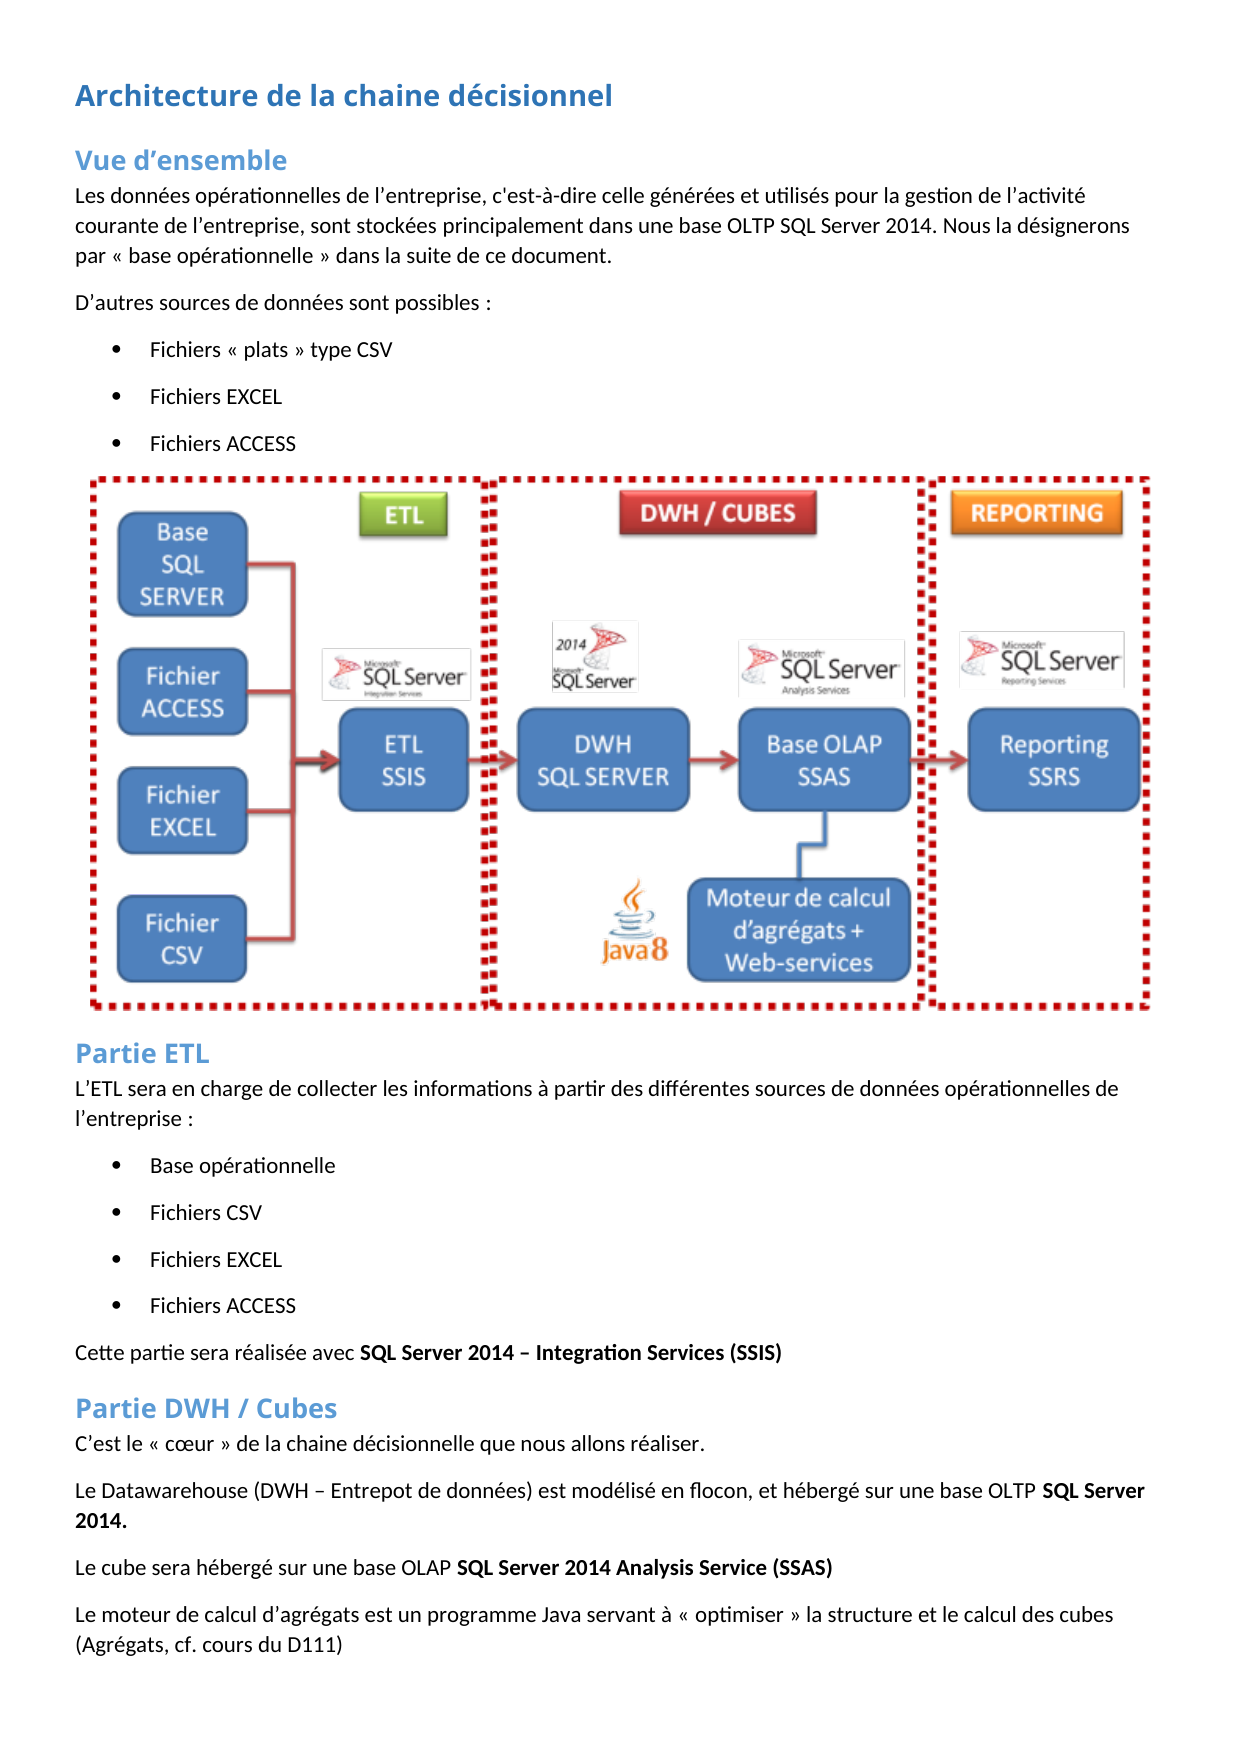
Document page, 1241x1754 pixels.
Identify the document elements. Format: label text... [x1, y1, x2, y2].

subtitle Partie ETL [75, 1034, 1165, 1071]
text Le cube sera hébergé sur une base OLAP SQL Server 2014 Analysis Service (SSAS) [75, 1553, 1165, 1581]
text L’ETL sera en charge de collecter les informations à partir des différentes sources de données opérationnelles de l’entreprise : [75, 1074, 1165, 1132]
subtitle Architecture de la chaine décisionnel [75, 75, 1165, 115]
picture [90, 476, 1151, 1011]
list Base opérationnelle [112, 1151, 1165, 1179]
list Fichiers EXCEL [112, 1245, 1165, 1273]
list Fichiers EXCEL [112, 382, 1165, 410]
text Cette partie sera réalisée avec SQL Server 2014 – Integration Services (SSIS) [75, 1338, 1165, 1366]
text Le Datawarehouse (DWH – Entrepot de données) est modélisé en flocon, et hébergé sur une base OLTP SQL Server 2014. [75, 1476, 1165, 1534]
subtitle Partie DWH / Cubes [75, 1389, 1165, 1426]
subtitle Vue d’ensemble [75, 141, 1165, 178]
list Fichiers ACCESS [112, 1292, 1165, 1319]
list Fichiers « plats » type CSV [112, 335, 1165, 363]
text D’autres sources de données sont possibles : [75, 288, 1165, 317]
text Les données opérationnelles de l’entreprise, c'est-à-dire celle générées et utilisés pour la gestion de l’activité courante de l’entreprise, sont stockées principalement dans une base OLTP SQL Server 2014. Nous la désignerons par « base opérationnelle » dans la suite de ce document. [75, 181, 1165, 270]
text Le moteur de calcul d’agrégats est un programme Java servant à « optimiser » la structure et le calcul des cubes (Agrégats, cf. cours du D111) [75, 1600, 1165, 1658]
text C’est le « cœur » de la chaine décisionnelle que nous allons réaliser. [75, 1429, 1165, 1457]
list Fichiers ACCESS [112, 429, 1165, 457]
list Fichiers CSV [112, 1198, 1165, 1226]
